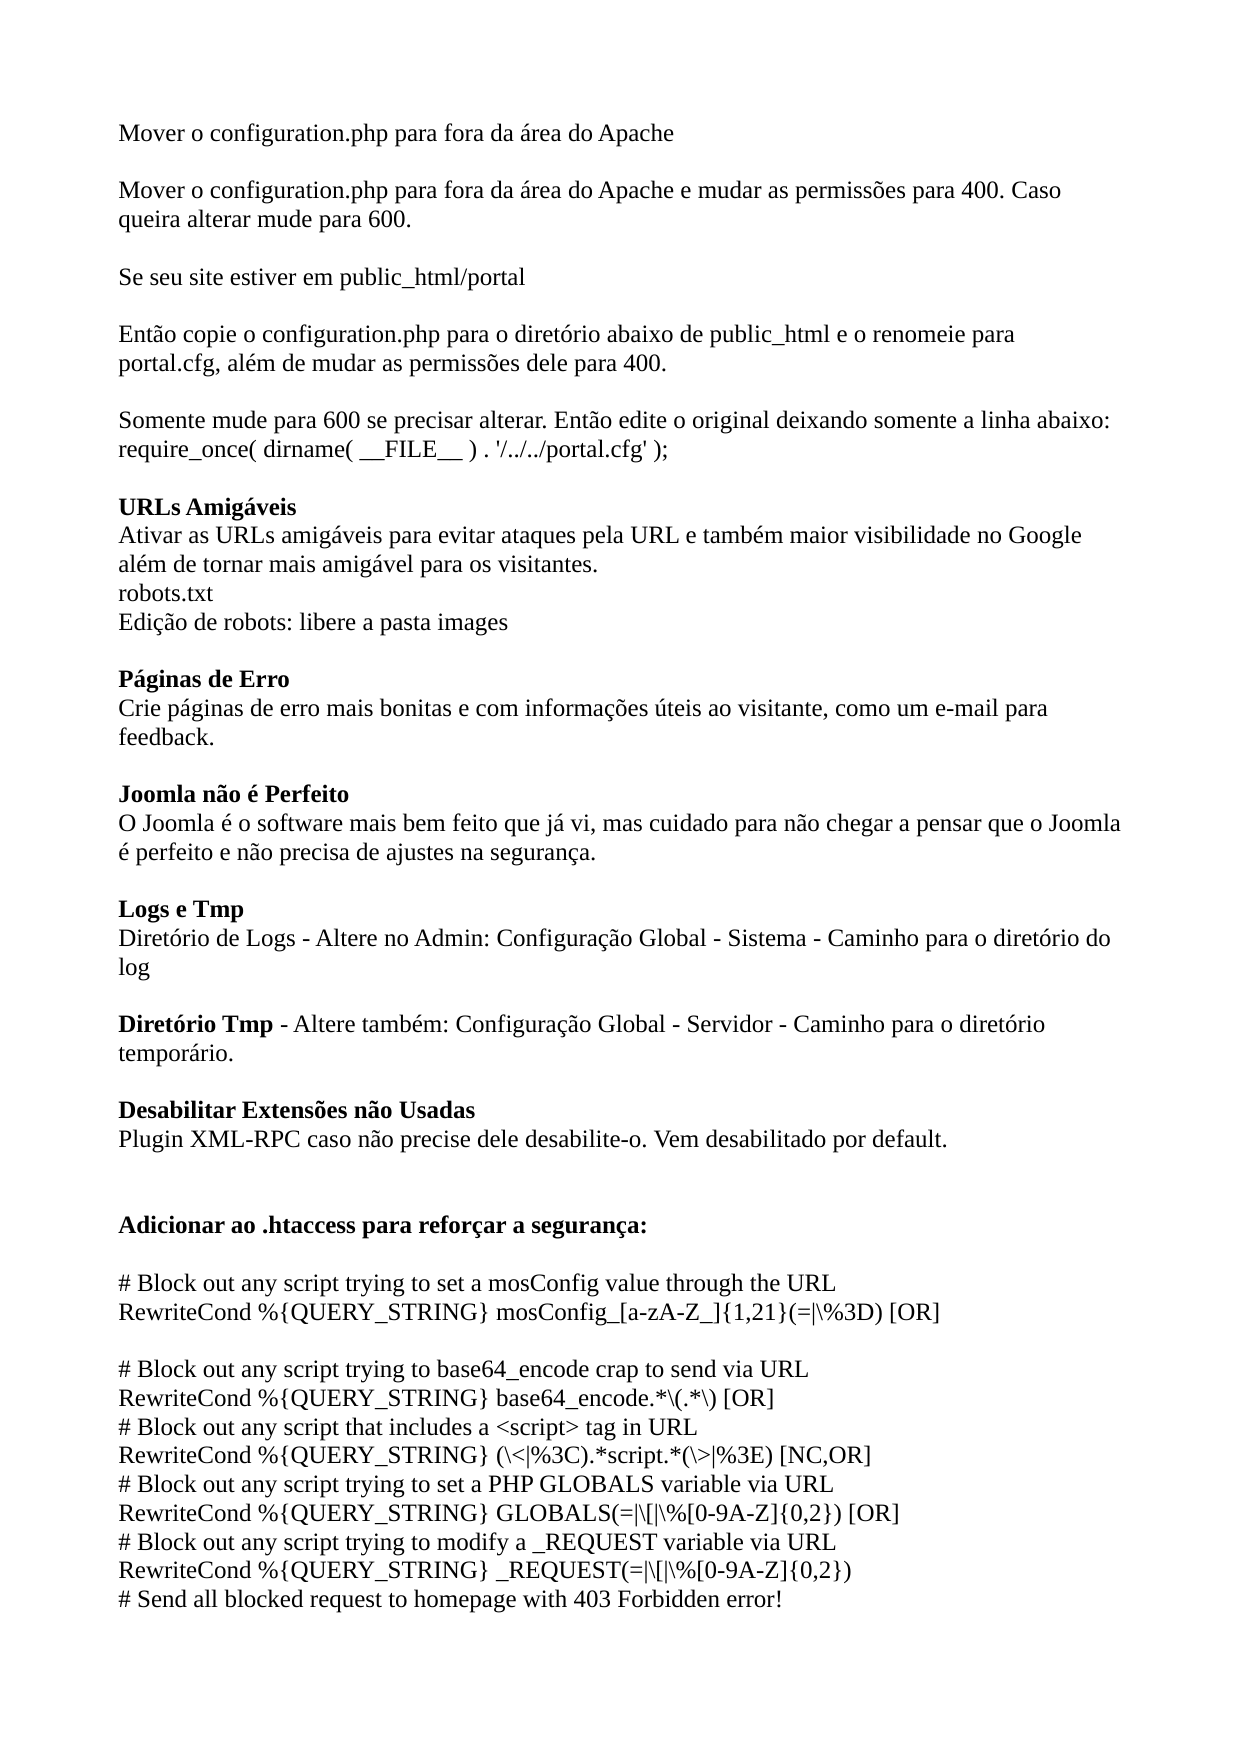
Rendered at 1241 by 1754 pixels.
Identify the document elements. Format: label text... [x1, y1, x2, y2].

text O Joomla é o software mais bem feito que já vi, mas cuidado para não chegar a pensar que o Joomla [118, 808, 1122, 837]
text RewriteCond %{QUERY_STRING} GLOBALS(=|\[|\%[0-9A-Z]{0,2}) [OR] [118, 1498, 1122, 1527]
text require_once( dirname( __FILE__ ) . '/../../portal.cfg' ); [118, 434, 1122, 463]
text Plugin XML-RPC caso não precise dele desabilite-o. Vem desabilitado por default. [118, 1124, 1122, 1153]
text # Block out any script that includes a <script> tag in URL [118, 1412, 1122, 1441]
text é perfeito e não precisa de ajustes na segurança. [118, 837, 1122, 866]
text log [118, 952, 1122, 981]
text # Block out any script trying to set a PHP GLOBALS variable via URL [118, 1469, 1122, 1498]
text # Block out any script trying to modify a _REQUEST variable via URL [118, 1527, 1122, 1556]
text feedback. [118, 722, 1122, 751]
text Então copie o configuration.php para o diretório abaixo de public_html e o renomeie para [118, 319, 1122, 348]
text Mover o configuration.php para fora da área do Apache [118, 118, 1122, 147]
text Desabilitar Extensões não Usadas [118, 1096, 1122, 1124]
text Diretório de Logs - Altere no Admin: Configuração Global - Sistema - Caminho para o diretório do [118, 923, 1122, 952]
text Se seu site estiver em public_html/portal [118, 262, 1122, 291]
text Crie páginas de erro mais bonitas e com informações úteis ao visitante, como um e-mail para [118, 693, 1122, 722]
text # Block out any script trying to set a mosConfig value through the URL [118, 1268, 1122, 1297]
text RewriteCond %{QUERY_STRING} _REQUEST(=|\[|\%[0-9A-Z]{0,2}) [118, 1556, 1122, 1584]
text além de tornar mais amigável para os visitantes. [118, 549, 1122, 578]
text # Send all blocked request to homepage with 403 Forbidden error! [118, 1584, 1122, 1613]
text Joomla não é Perfeito [118, 779, 1122, 808]
text Logs e Tmp [118, 894, 1122, 923]
text Adicionar ao .htaccess para reforçar a segurança: [118, 1211, 1122, 1239]
text Ativar as URLs amigáveis para evitar ataques pela URL e também maior visibilidade no Google [118, 521, 1122, 549]
text Mover o configuration.php para fora da área do Apache e mudar as permissões para 400. Caso [118, 176, 1122, 204]
text temporário. [118, 1038, 1122, 1067]
text # Block out any script trying to base64_encode crap to send via URL [118, 1354, 1122, 1383]
text queira alterar mude para 600. [118, 204, 1122, 233]
text URLs Amigáveis [118, 492, 1122, 521]
text RewriteCond %{QUERY_STRING} mosConfig_[a-zA-Z_]{1,21}(=|\%3D) [OR] [118, 1297, 1122, 1326]
text portal.cfg, além de mudar as permissões dele para 400. [118, 348, 1122, 377]
text robots.txt [118, 578, 1122, 607]
text Diretório Tmp - Altere também: Configuração Global - Servidor - Caminho para o diretório [118, 1009, 1122, 1038]
text RewriteCond %{QUERY_STRING} base64_encode.*\(.*\) [OR] [118, 1383, 1122, 1412]
text Edição de robots: libere a pasta images [118, 607, 1122, 636]
text Somente mude para 600 se precisar alterar. Então edite o original deixando somente a linha abaixo: [118, 406, 1122, 434]
text RewriteCond %{QUERY_STRING} (\<|%3C).*script.*(\>|%3E) [NC,OR] [118, 1441, 1122, 1469]
text Páginas de Erro [118, 664, 1122, 693]
